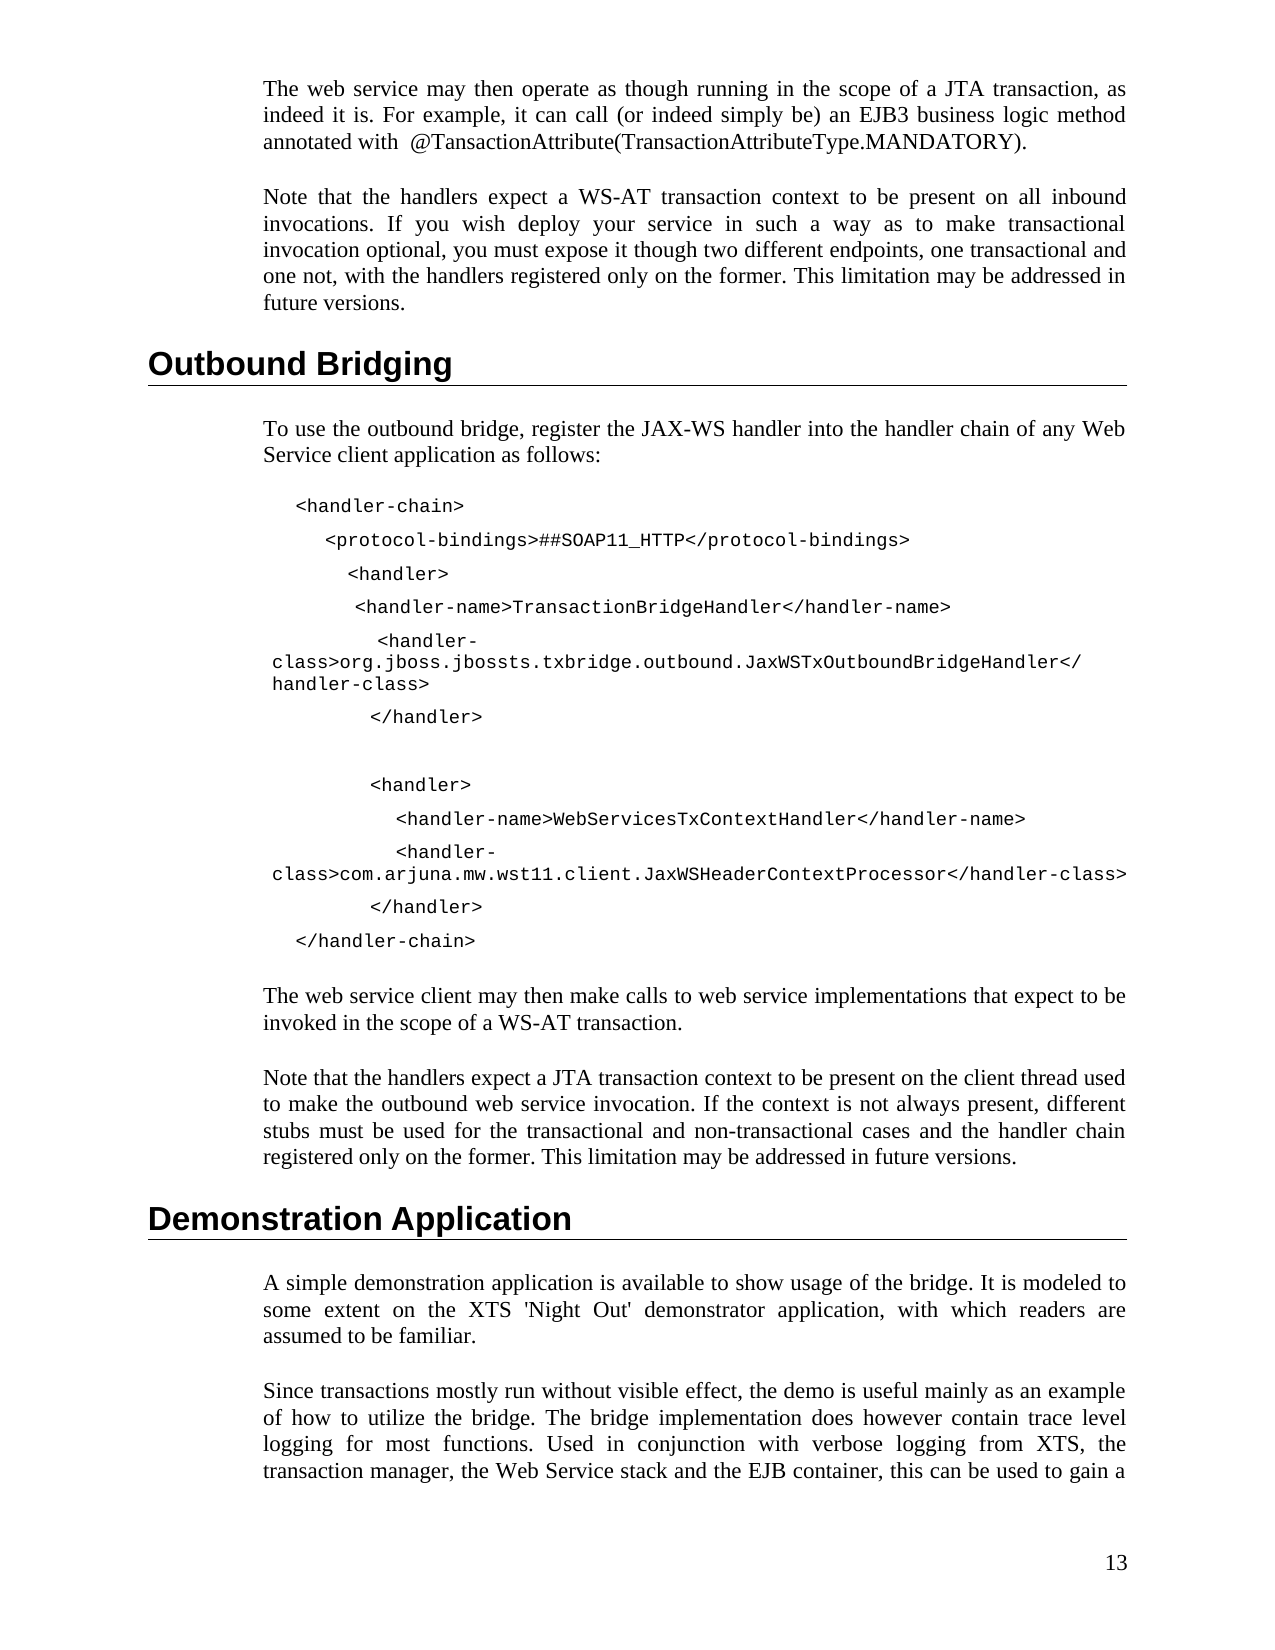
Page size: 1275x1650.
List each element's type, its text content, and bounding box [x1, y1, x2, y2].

text A simple demonstration application is available to show usage of the bridge. It is modeled to some extent on the XTS 'Night Out' demonstrator application, with which readers are assumed to be familiar. [263, 1269, 1127, 1348]
text </handler> [272, 708, 1127, 729]
text <handler-class>com.arjuna.mw.wst11.client.JaxWSHeaderContextProcessor</handler-class> [272, 843, 1127, 886]
text Note that the handlers expect a WS-AT transaction context to be present on all inbound invocations. If you wish deploy your service in such a way as to make transactional invocation optional, you must expose it though two different endpoints, one transactional and one not, with the handlers registered only on the former. This limitation may be addressed in future versions. [263, 183, 1127, 315]
text <handler> [272, 776, 1127, 797]
text <handler-name>WebServicesTxContextHandler</handler-name> [272, 809, 1127, 831]
subtitle Outbound Bridging [148, 344, 1127, 385]
text Since transactions mostly run without visible effect, the demo is useful mainly as an example of how to utilize the bridge. The bridge implementation does however contain trace level logging for most functions. Used in conjunction with verbose logging from XTS, the transaction manager, the Web Service stack and the EJB container, this can be used to gain a [263, 1378, 1127, 1483]
subtitle Demonstration Application [148, 1199, 1127, 1239]
text Note that the handlers expect a JTA transaction context to be present on the client thread used to make the outbound web service invocation. If the context is not always present, different stubs must be used for the transactional and non-transactional cases and the handler chain registered only on the former. This limitation may be addressed in future versions. [263, 1064, 1127, 1169]
text The web service may then operate as though running in the scope of a JTA transaction, as indeed it is. For example, it can call (or indeed simply be) an EJB3 business logic method annotated with @TansactionAttribute(TransactionAttributeType.MANDATORY). [263, 75, 1127, 154]
text </handler-chain> [272, 932, 1127, 953]
text </handler> [272, 898, 1127, 919]
text <protocol-bindings>##SOAP11_HTTP</protocol-bindings> [272, 531, 1127, 552]
text <handler> [272, 564, 1127, 586]
text <handler-chain> [272, 497, 1127, 518]
text The web service client may then make calls to web service implementations that expect to be invoked in the scope of a WS-AT transaction. [263, 982, 1127, 1035]
text <handler-class>org.jboss.jbossts.txbridge.outbound.JaxWSTxOutboundBridgeHandler</handler-class> [272, 632, 1127, 696]
text To use the outbound bridge, register the JAX-WS handler into the handler chain of any Web Service client application as follows: [263, 415, 1127, 468]
text <handler-name>TransactionBridgeHandler</handler-name> [272, 598, 1127, 619]
